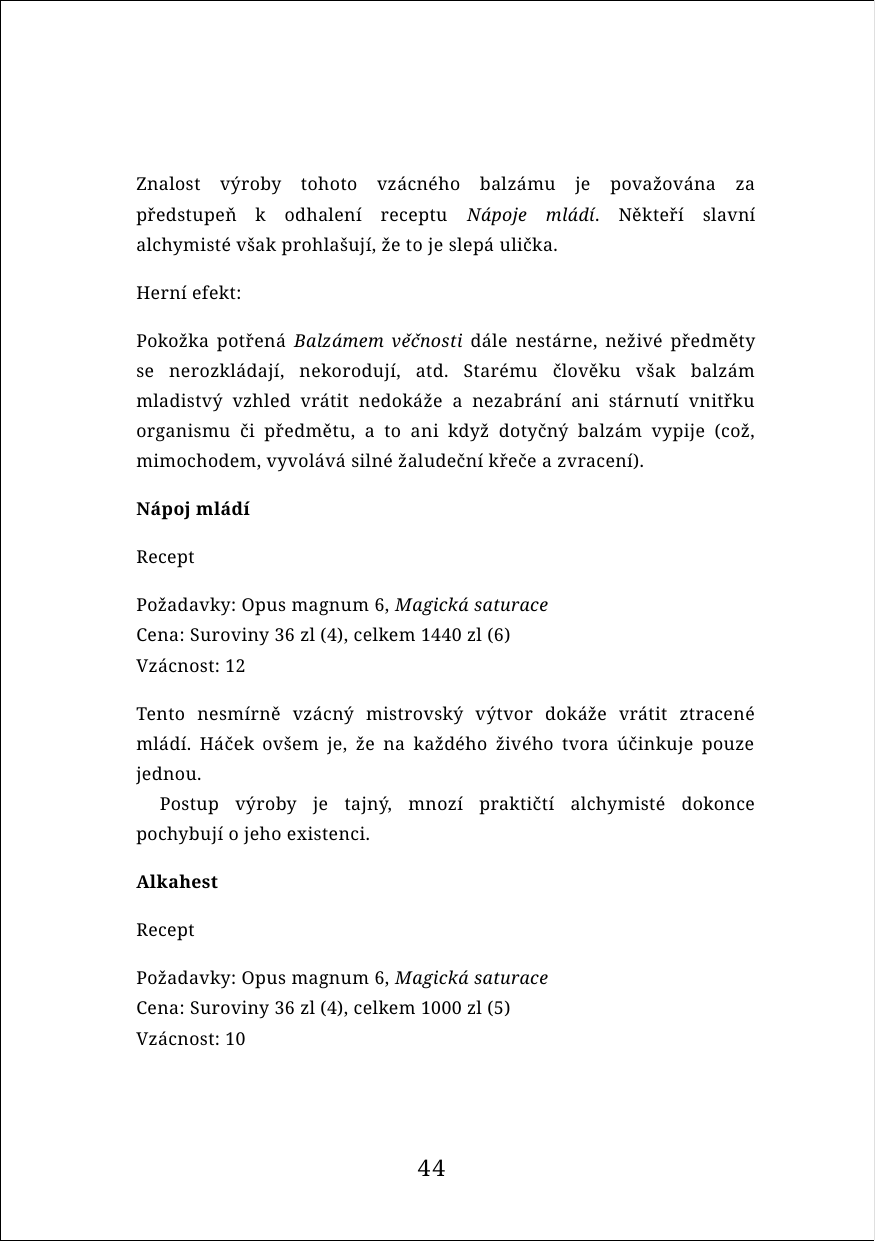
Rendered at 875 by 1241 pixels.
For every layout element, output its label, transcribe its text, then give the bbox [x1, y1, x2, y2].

text Požadavky: Opus magnum 6, Magická saturace Cena: Suroviny 36 zl (4), celkem 1000 zl (5) Vzácnost: 10 [136, 966, 756, 1050]
text Tento nesmírně vzácný mistrovský výtvor dokáže vrátit ztracené mládí. Háček ovšem je, že na každého živého tvora účinkuje pouze jednou. Postup výroby je tajný, mnozí praktičtí alchymisté dokonce pochybují o jeho existenci. [136, 701, 756, 846]
text Alkahest [136, 870, 756, 894]
text Recept [136, 545, 756, 569]
text Nápoj mládí [136, 497, 756, 521]
text Recept [136, 918, 756, 942]
text Pokožka potřená Balzámem věčnosti dále nestárne, neživé předměty se nerozkládají, nekorodují, atd. Starému člověku však balzám mladistvý vzhled vrátit nedokáže a nezabrání ani stárnutí vnitřku organismu či předmětu, a to ani když dotyčný balzám vypije (což, mimochodem, vyvolává silné žaludeční křeče a zvracení). [136, 328, 756, 473]
text Znalost výroby tohoto vzácného balzámu je považována za předstupeň k odhalení receptu Nápoje mládí. Někteří slavní alchymisté však prohlašují, že to je slepá ulička. [136, 172, 756, 256]
text Požadavky: Opus magnum 6, Magická saturace Cena: Suroviny 36 zl (4), celkem 1440 zl (6) Vzácnost: 12 [136, 593, 756, 677]
text Herní efekt: [136, 280, 756, 304]
